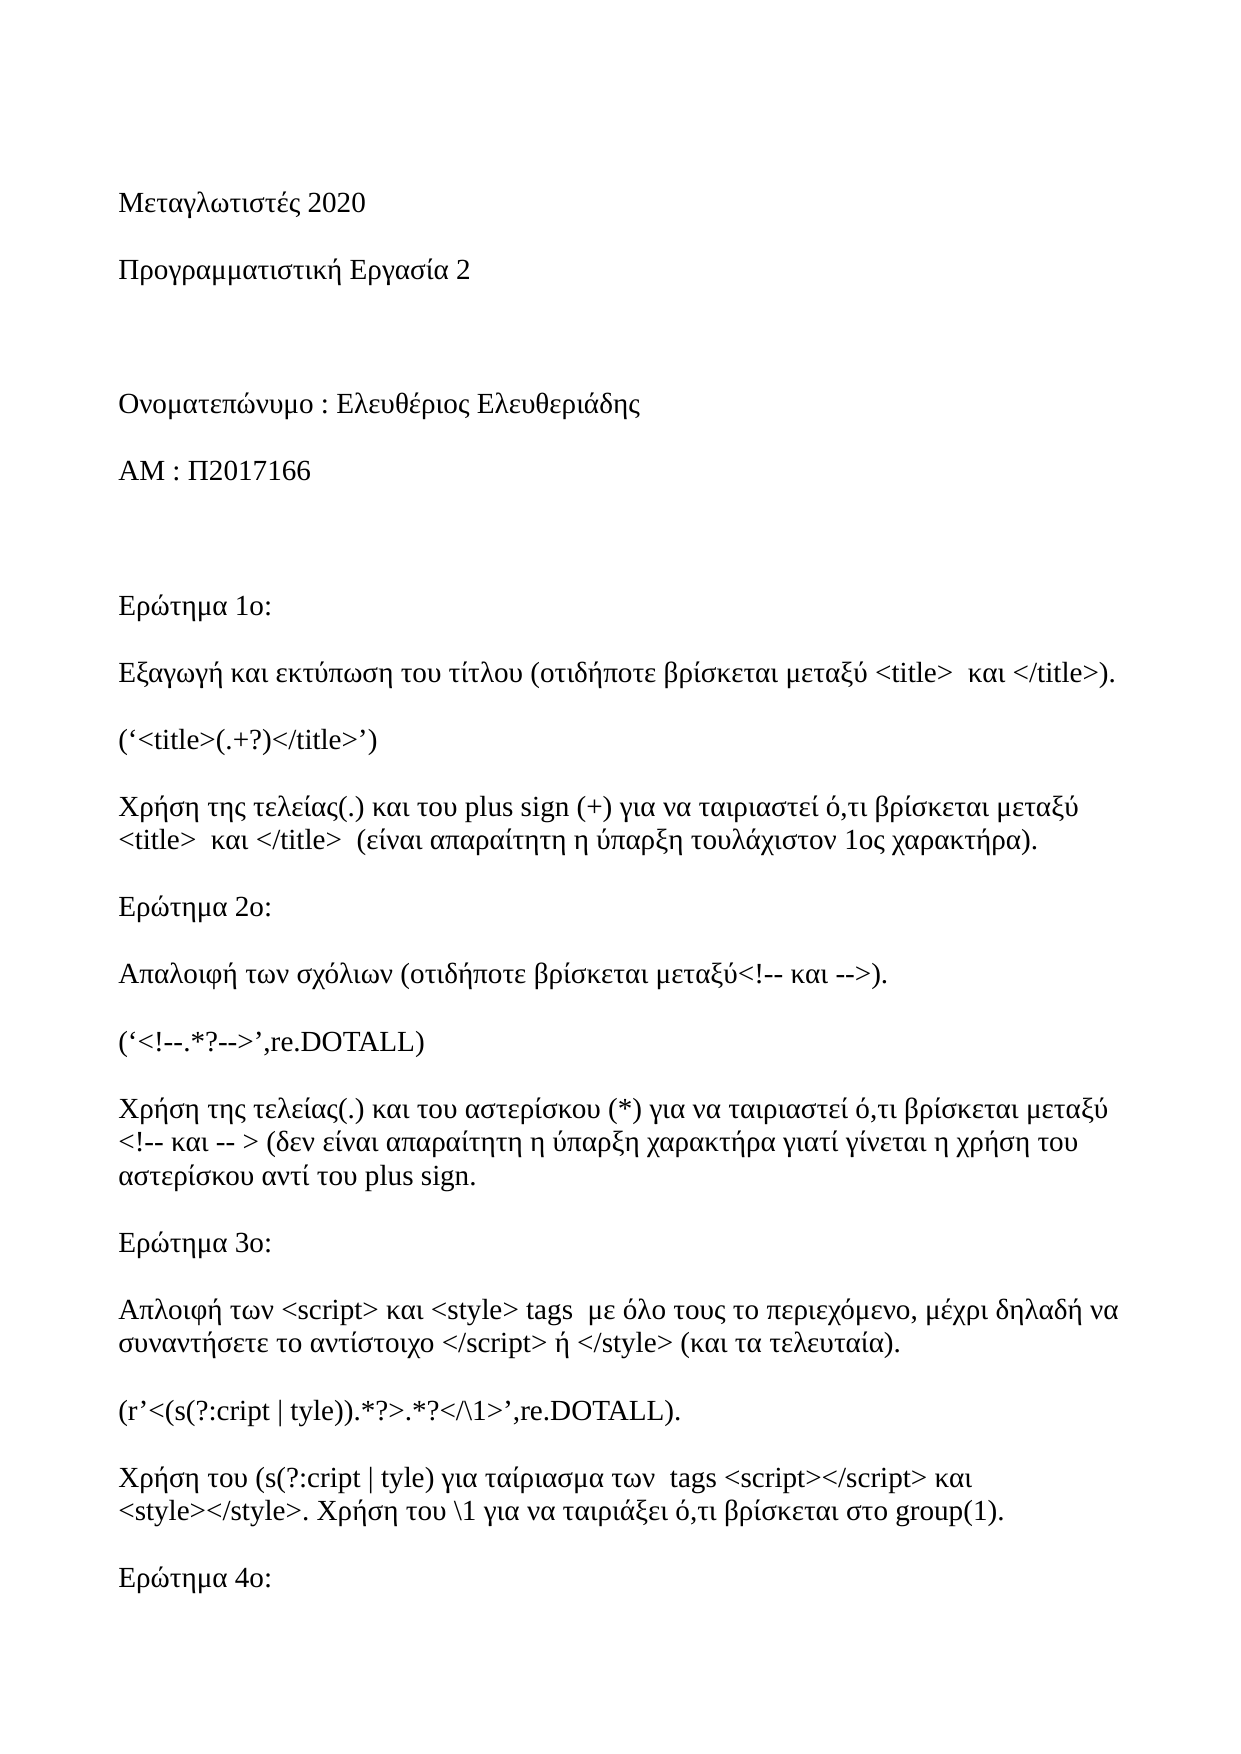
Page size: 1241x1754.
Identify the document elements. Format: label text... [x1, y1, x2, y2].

text Ερώτημα 2ο: [118, 889, 1122, 923]
text Χρήση της τελείας(.) και του αστερίσκου (*) για να ταιριαστεί ό,τι βρίσκεται μεταξύ <!-- και -- > (δεν είναι απαραίτητη η ύπαρξη χαρακτήρα γιατί γίνεται η χρήση του αστερίσκου αντί του plus sign. [118, 1091, 1122, 1191]
text Ερώτημα 1ο: [118, 588, 1122, 621]
text Εξαγωγή και εκτύπωση του τίτλου (οτιδήποτε βρίσκεται μεταξύ <title> και </title>). [118, 655, 1122, 688]
text Ερώτημα 3ο: [118, 1225, 1122, 1258]
text Χρήση της τελείας(.) και του plus sign (+) για να ταιριαστεί ό,τι βρίσκεται μεταξύ <title> και </title> (είναι απαραίτητη η ύπαρξη τουλάχιστον 1ος χαρακτήρα). [118, 789, 1122, 856]
text (r’<(s(?:cript | tyle)).*?>.*?</\1>’,re.DOTALL). [118, 1393, 1122, 1426]
text Απαλοιφή των σχόλιων (οτιδήποτε βρίσκεται μεταξύ<!-- και -->). [118, 957, 1122, 990]
text Ονοματεπώνυμο : Ελευθέριος Ελευθεριάδης [118, 386, 1122, 420]
text Ερώτημα 4ο: [118, 1560, 1122, 1594]
text Απλοιφή των <script> και <style> tags με όλο τους το περιεχόμενο, μέχρι δηλαδή να συναντήσετε το αντίστοιχο </script> ή </style> (και τα τελευταία). [118, 1292, 1122, 1359]
text Χρήση του (s(?:cript | tyle) για ταίριασμα των tags <script></script> και <style></style>. Χρήση του \1 για να ταιριάξει ό,τι βρίσκεται στο group(1). [118, 1460, 1122, 1527]
text Μεταγλωτιστές 2020 [118, 185, 1122, 219]
text (‘<!--.*?-->’,re.DOTALL) [118, 1024, 1122, 1057]
text ΑΜ : Π2017166 [118, 453, 1122, 487]
text (‘<title>(.+?)</title>’) [118, 722, 1122, 755]
text Προγραμματιστική Εργασία 2 [118, 252, 1122, 286]
